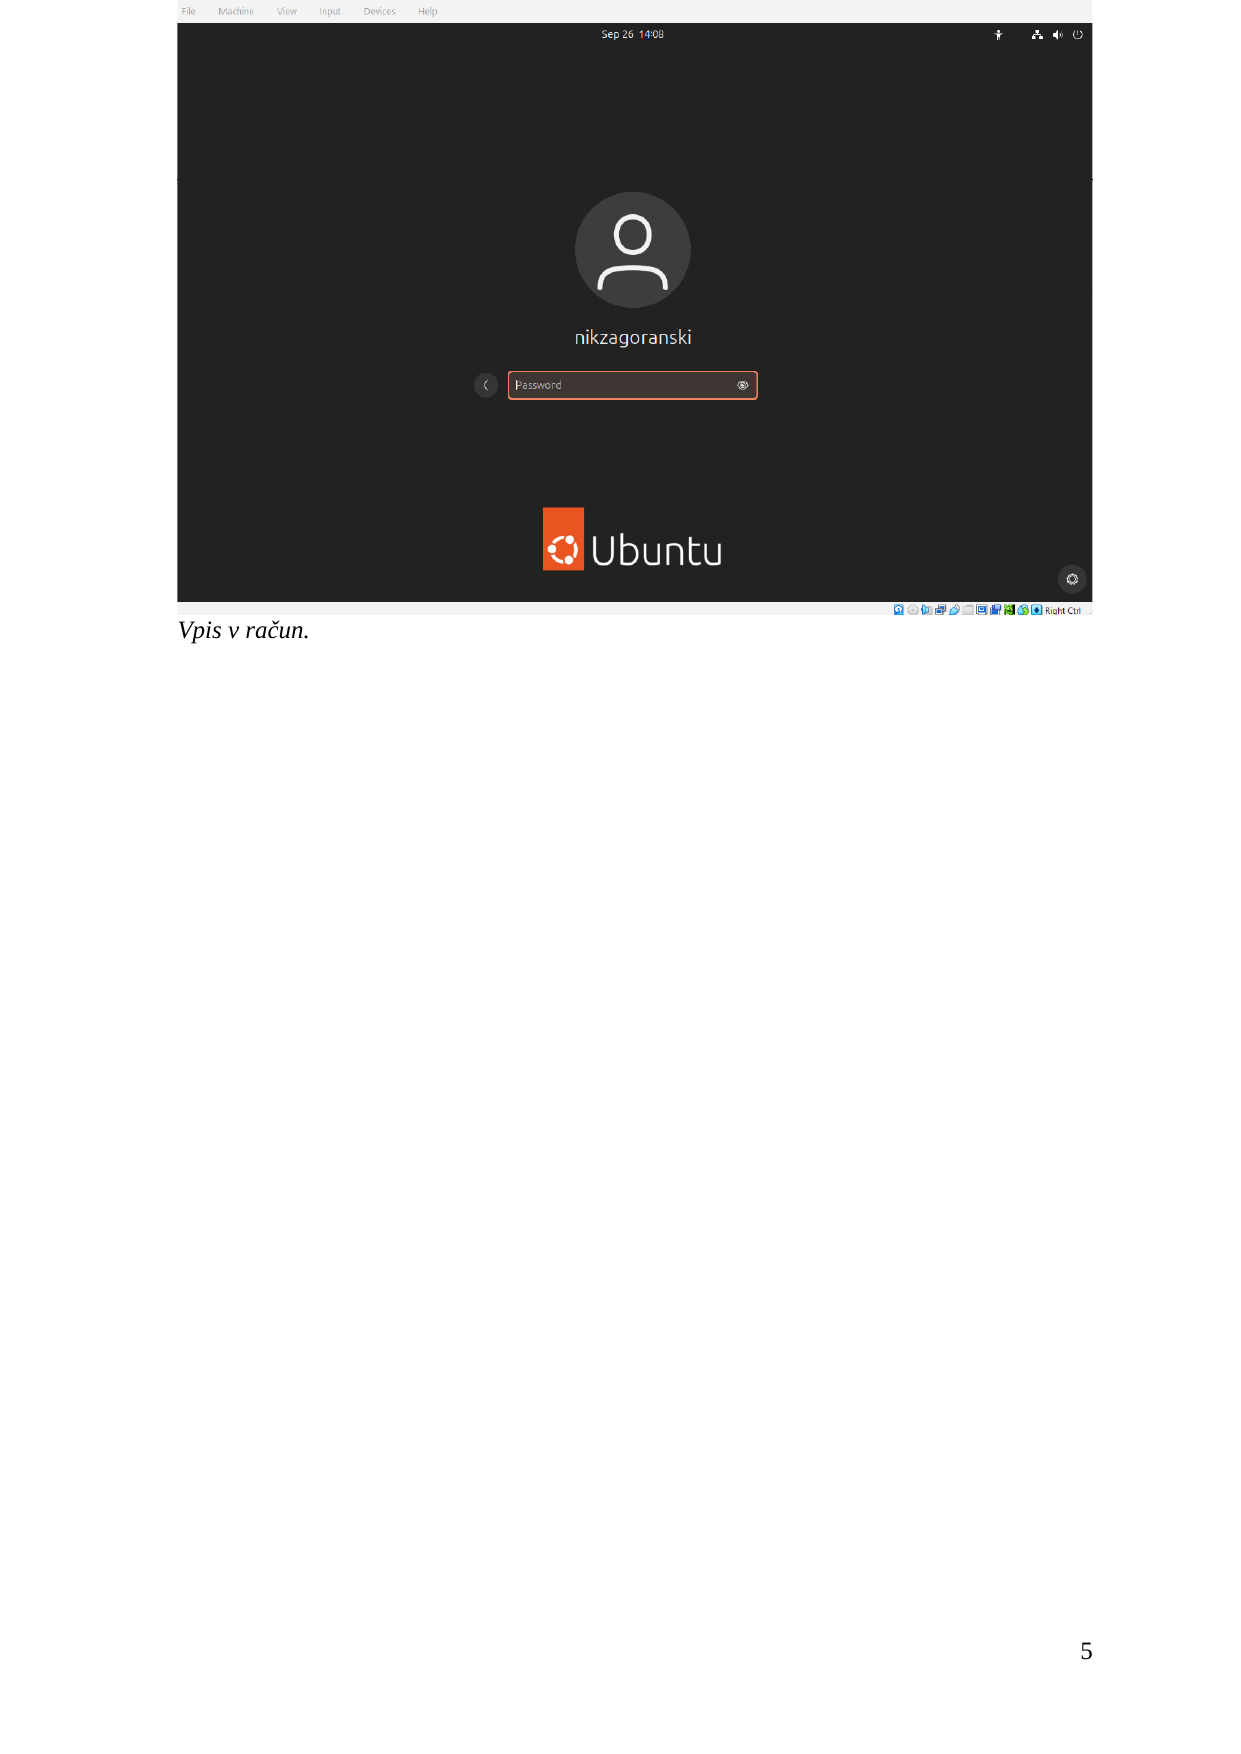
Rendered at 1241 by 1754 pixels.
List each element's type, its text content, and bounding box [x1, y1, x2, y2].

picture [177, 0, 1093, 615]
text Vpis v račun. [177, 222, 1216, 643]
